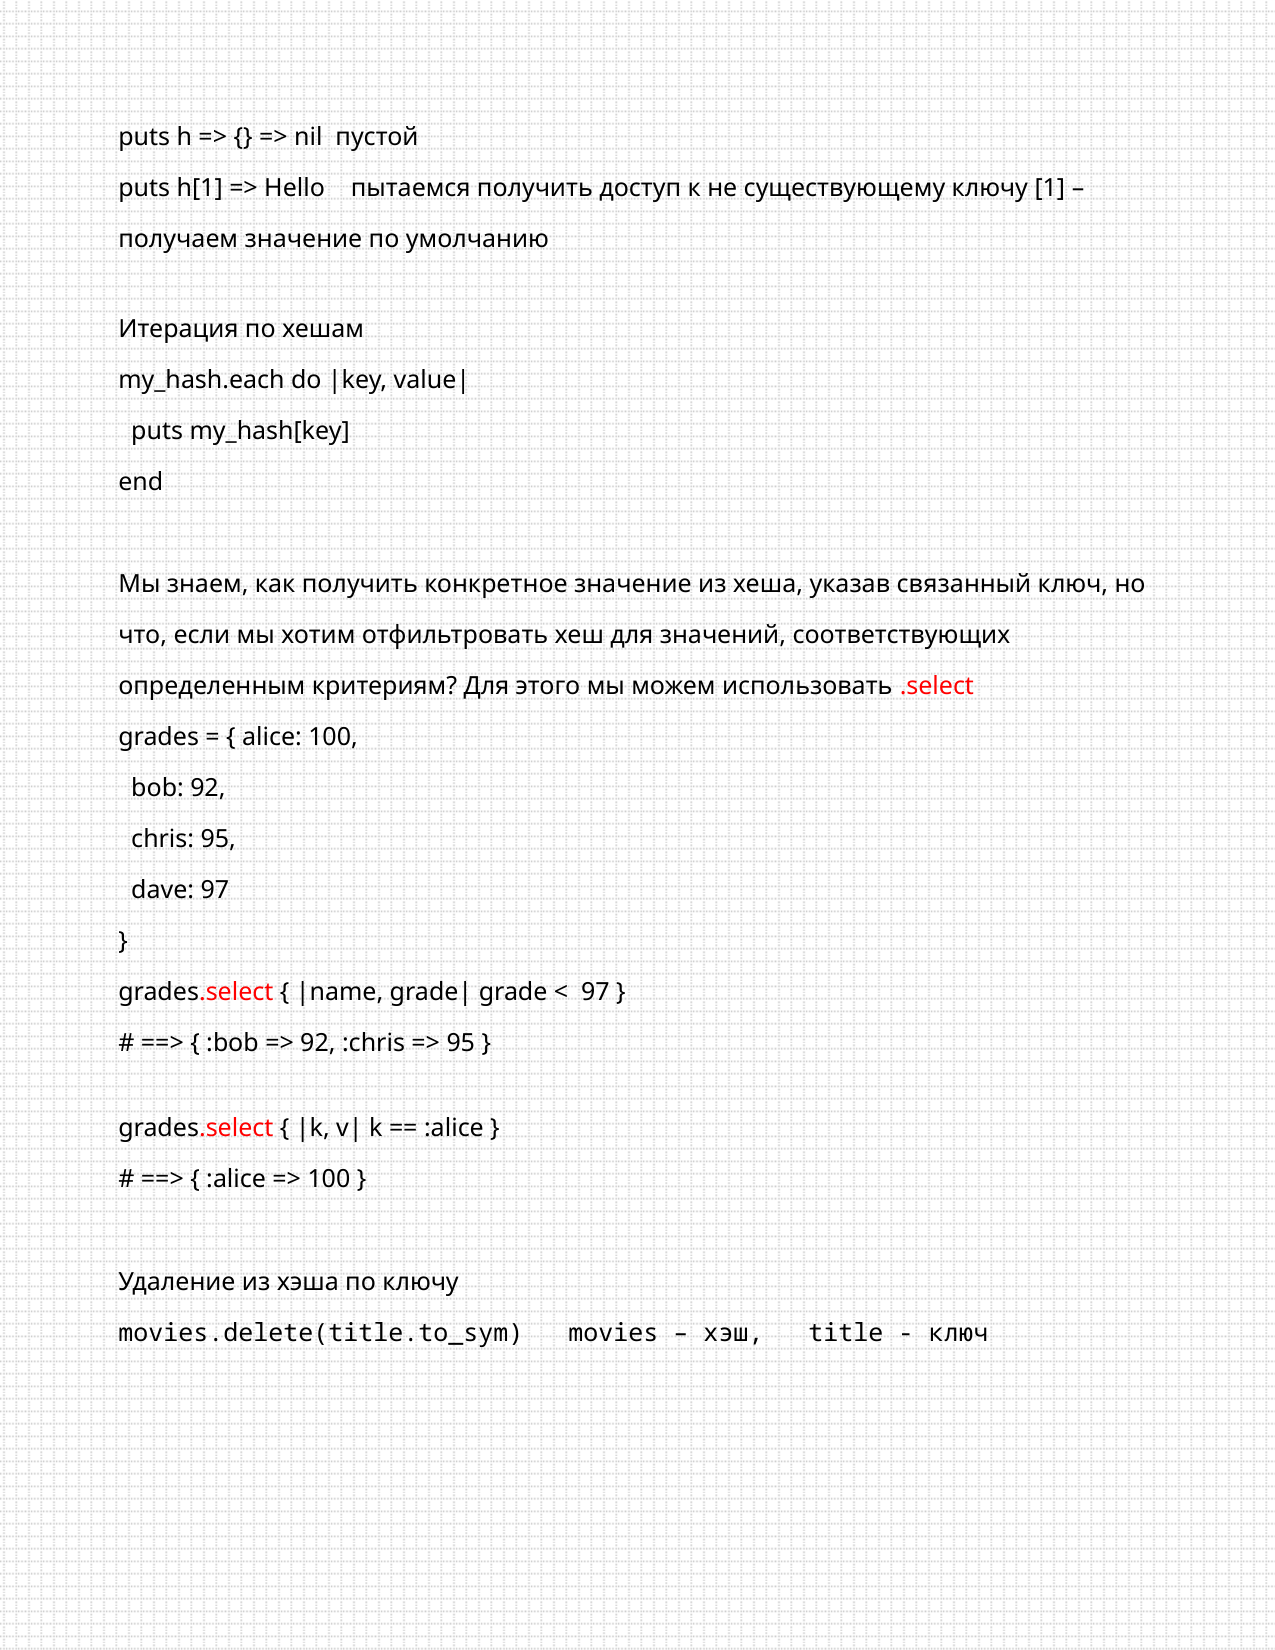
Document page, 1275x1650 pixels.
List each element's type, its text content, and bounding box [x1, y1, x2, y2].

text grades = { alice: 100, [118, 719, 1176, 753]
text Удаление из хэша по ключу [118, 1263, 1176, 1297]
text end [118, 463, 1176, 498]
text puts h[1] => Hello пытаемся получить доступ к не существующему ключу [1] – получаем значение по умолчанию [118, 169, 1176, 254]
text Итерация по хешам [118, 310, 1176, 344]
text bob: 92, [118, 770, 1176, 804]
text # ==> { :bob => 92, :chris => 95 } [118, 1025, 1176, 1059]
text chris: 95, [118, 821, 1176, 855]
picture [0, 0, 1275, 1650]
text # ==> { :alice => 100 } [118, 1161, 1176, 1195]
text puts my_hash[key] [118, 412, 1176, 447]
text my_hash.each do |key, value| [118, 361, 1176, 396]
text } [118, 923, 1176, 957]
text puts h => {} => nil пустой [118, 118, 1176, 152]
text grades.select { |name, grade| grade < 97 } [118, 974, 1176, 1008]
text grades.select { |k, v| k == :alice } [118, 1110, 1176, 1144]
text dave: 97 [118, 872, 1176, 906]
text movies.delete(title.to_sym) movies – хэш, title - ключ [118, 1314, 1176, 1348]
text Мы знаем, как получить конкретное значение из хеша, указав связанный ключ, но что, если мы хотим отфильтровать хеш для значений, соответствующих определенным критериям? Для этого мы можем использовать .select [118, 566, 1176, 702]
